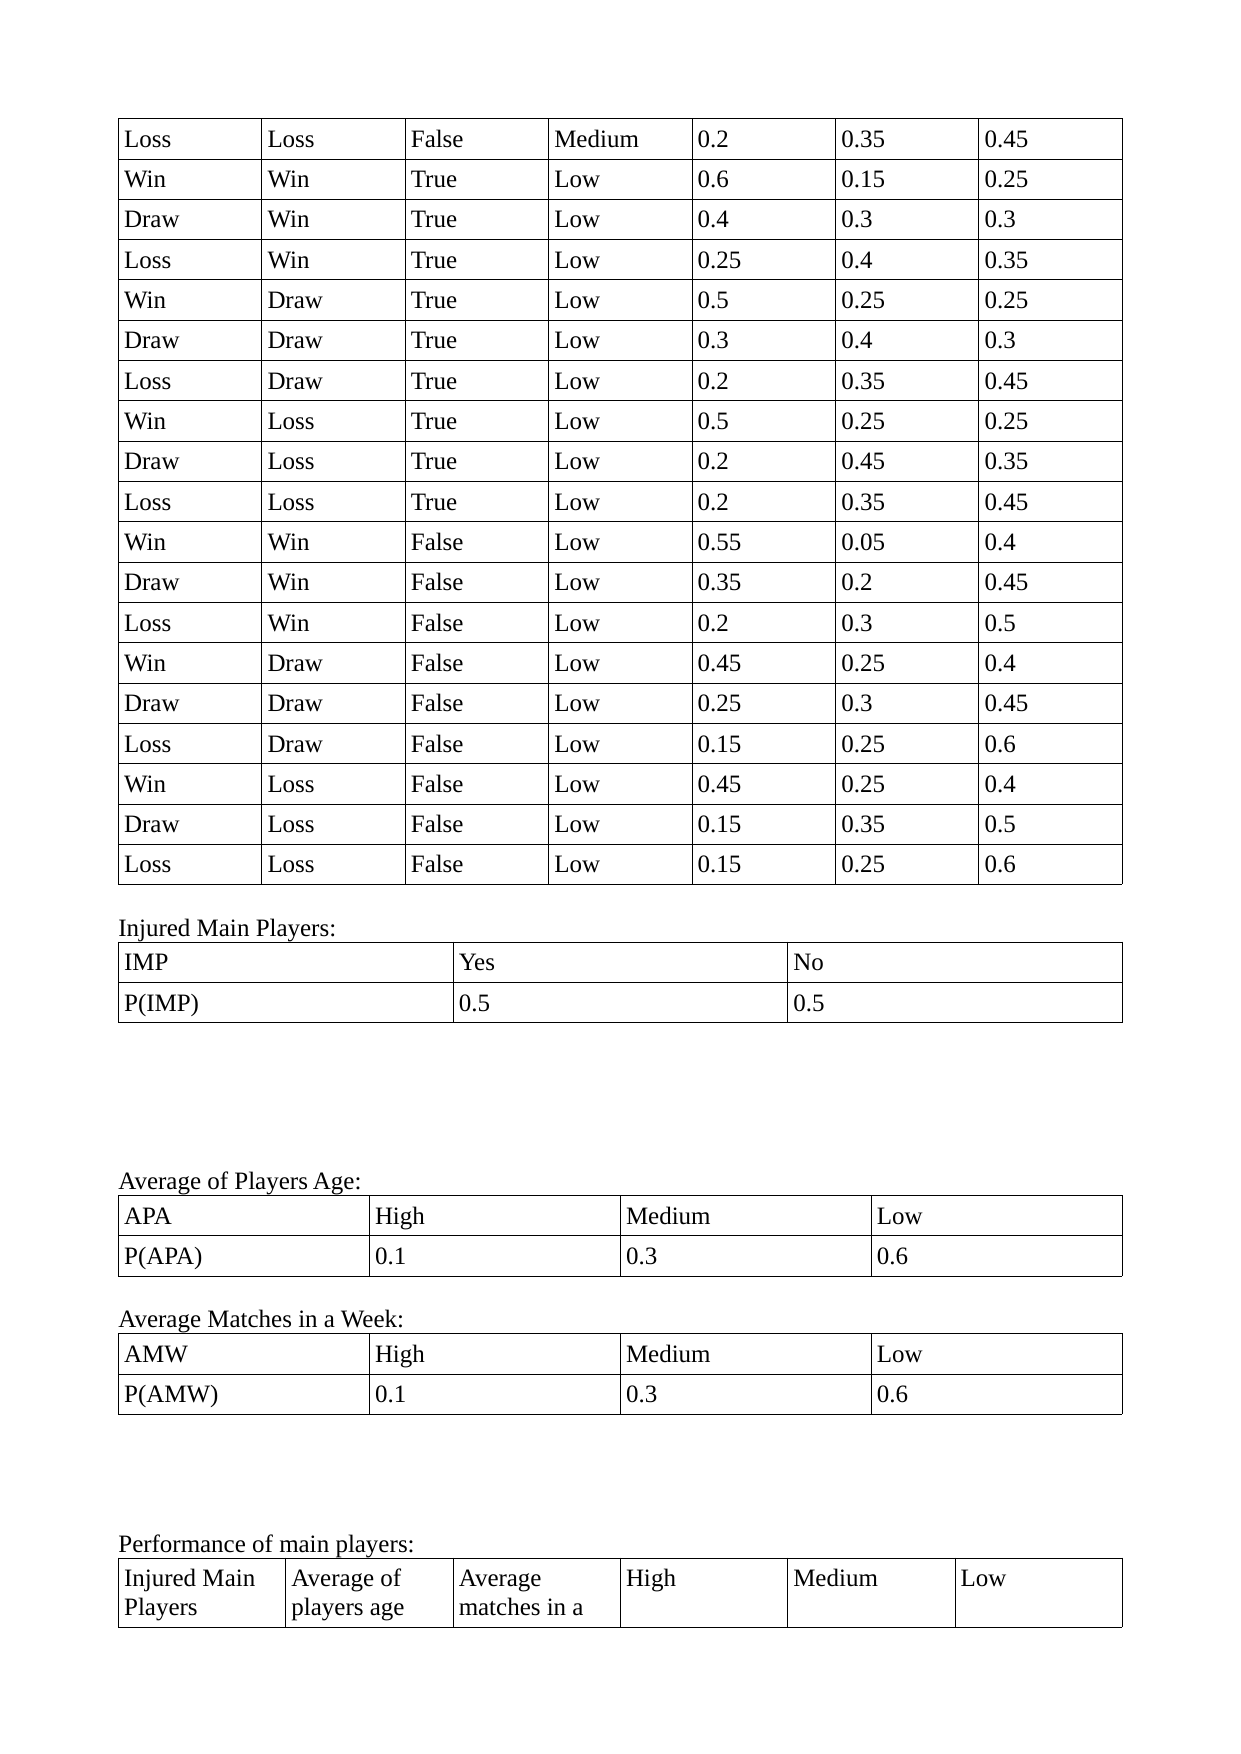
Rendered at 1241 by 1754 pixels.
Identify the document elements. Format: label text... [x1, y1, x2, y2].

table_cell Win [262, 160, 405, 199]
table_cell 0.3 [979, 200, 1122, 239]
text Average Matches in a Week: [118, 1304, 1122, 1333]
table_cell True [406, 240, 548, 279]
table_cell Draw [119, 442, 261, 481]
table_cell 0.4 [693, 200, 835, 239]
text Injured Main Players: [118, 913, 1122, 942]
table_cell 0.2 [693, 442, 835, 481]
table_header Low [872, 1196, 1122, 1235]
table_cell Low [549, 200, 692, 239]
table_cell True [406, 361, 548, 400]
table_cell True [406, 200, 548, 239]
table_cell 0.45 [836, 442, 978, 481]
table_cell True [406, 401, 548, 441]
table_cell Win [262, 603, 405, 642]
table_cell Loss [262, 845, 405, 884]
table_cell Low [549, 522, 692, 562]
table_cell Low [549, 160, 692, 199]
table_header High [621, 1559, 787, 1627]
table_cell 0.5 [693, 401, 835, 441]
table_cell 0.35 [979, 240, 1122, 279]
table_cell Loss [262, 764, 405, 803]
table_cell 0.25 [836, 643, 978, 682]
table_cell False [406, 805, 548, 844]
table_header Average of players age [286, 1559, 453, 1627]
table_cell Win [262, 200, 405, 239]
table_cell 0.6 [979, 845, 1122, 884]
table_cell 0.2 [693, 119, 835, 158]
table_cell Low [549, 321, 692, 360]
table_cell P(APA) [119, 1236, 369, 1276]
table_cell Win [262, 522, 405, 562]
table_cell 0.4 [836, 240, 978, 279]
table_cell Draw [119, 684, 261, 723]
table_cell 0.6 [693, 160, 835, 199]
table_cell 0.5 [979, 805, 1122, 844]
table_cell Medium [549, 119, 692, 158]
table_cell 0.55 [693, 522, 835, 562]
table_cell Low [549, 563, 692, 602]
table_cell Low [549, 603, 692, 642]
table_cell Low [549, 401, 692, 441]
table_cell 0.25 [836, 724, 978, 763]
table_cell 0.4 [836, 321, 978, 360]
table_cell Loss [262, 482, 405, 521]
table_cell Loss [262, 119, 405, 158]
table_header AMW [119, 1334, 369, 1373]
table_cell Loss [119, 603, 261, 642]
table_cell Draw [119, 563, 261, 602]
table_cell False [406, 522, 548, 562]
table_cell 0.3 [836, 684, 978, 723]
table_cell Win [262, 240, 405, 279]
table_cell Draw [119, 200, 261, 239]
table_cell 0.3 [693, 321, 835, 360]
table_cell True [406, 321, 548, 360]
table_cell 0.25 [979, 401, 1122, 441]
table_cell 0.1 [370, 1375, 620, 1414]
table_cell False [406, 764, 548, 803]
table_cell Loss [119, 482, 261, 521]
table_cell 0.45 [979, 684, 1122, 723]
table_header High [370, 1334, 620, 1373]
table_cell 0.15 [836, 160, 978, 199]
table_cell P(AMW) [119, 1375, 369, 1414]
table_cell False [406, 119, 548, 158]
table_header Injured Main Players [119, 1559, 285, 1627]
table_cell 0.25 [693, 684, 835, 723]
table_cell False [406, 563, 548, 602]
table_cell 0.45 [979, 563, 1122, 602]
table_cell Win [119, 160, 261, 199]
table_header High [370, 1196, 620, 1235]
table_cell Low [549, 684, 692, 723]
table_cell Win [119, 401, 261, 441]
table_cell Draw [262, 280, 405, 320]
table_cell 0.35 [836, 805, 978, 844]
table_cell 0.25 [836, 280, 978, 320]
table_cell 0.6 [872, 1236, 1122, 1276]
table_cell 0.4 [979, 643, 1122, 682]
table_cell Loss [119, 361, 261, 400]
table_cell Win [262, 563, 405, 602]
table_cell 0.2 [693, 482, 835, 521]
table_cell 0.5 [693, 280, 835, 320]
table_cell 0.45 [979, 361, 1122, 400]
table_cell 0.25 [836, 401, 978, 441]
table_cell Draw [262, 321, 405, 360]
table_cell 0.35 [836, 361, 978, 400]
table_cell 0.15 [693, 845, 835, 884]
table_cell Low [549, 724, 692, 763]
table_cell Draw [262, 724, 405, 763]
table_cell 0.45 [693, 643, 835, 682]
table_cell Loss [119, 845, 261, 884]
table_cell 0.3 [836, 200, 978, 239]
table_cell Win [119, 280, 261, 320]
table_header Yes [454, 943, 787, 982]
table_cell Loss [119, 119, 261, 158]
table_cell False [406, 643, 548, 682]
table_header Medium [621, 1196, 871, 1235]
table_cell 0.5 [979, 603, 1122, 642]
table_cell Loss [262, 442, 405, 481]
table_cell P(IMP) [119, 983, 453, 1022]
table_cell 0.6 [979, 724, 1122, 763]
table_cell 0.3 [979, 321, 1122, 360]
table_cell 0.2 [693, 603, 835, 642]
table_cell False [406, 684, 548, 723]
table_cell False [406, 603, 548, 642]
table_cell Low [549, 764, 692, 803]
table_cell 0.05 [836, 522, 978, 562]
table_cell True [406, 280, 548, 320]
table_cell 0.5 [454, 983, 787, 1022]
table_cell Loss [262, 401, 405, 441]
table_header Medium [788, 1559, 955, 1627]
table_cell Low [549, 361, 692, 400]
table_cell 0.15 [693, 805, 835, 844]
table_cell 0.1 [370, 1236, 620, 1276]
table_header No [788, 943, 1122, 982]
table_cell 0.5 [788, 983, 1122, 1022]
table_header Low [956, 1559, 1122, 1627]
table_cell Low [549, 482, 692, 521]
table_cell Loss [262, 805, 405, 844]
table_cell 0.25 [979, 280, 1122, 320]
table_cell 0.35 [836, 482, 978, 521]
table_cell 0.15 [693, 724, 835, 763]
table_cell 0.3 [621, 1236, 871, 1276]
table_cell Low [549, 643, 692, 682]
table_cell 0.4 [979, 764, 1122, 803]
table_cell True [406, 160, 548, 199]
table_cell Win [119, 522, 261, 562]
table_cell Low [549, 805, 692, 844]
table_cell Low [549, 280, 692, 320]
table_cell 0.45 [979, 119, 1122, 158]
table_cell 0.35 [693, 563, 835, 602]
table_cell 0.2 [693, 361, 835, 400]
table_cell 0.25 [836, 764, 978, 803]
table_header Low [872, 1334, 1122, 1373]
text Performance of main players: [118, 1529, 1122, 1558]
table_cell Low [549, 442, 692, 481]
table_cell Draw [119, 321, 261, 360]
table_cell Draw [262, 361, 405, 400]
table_cell 0.3 [836, 603, 978, 642]
table_cell Win [119, 643, 261, 682]
table_cell Win [119, 764, 261, 803]
table_cell 0.2 [836, 563, 978, 602]
table_cell Loss [119, 240, 261, 279]
table_header IMP [119, 943, 453, 982]
table_cell Draw [119, 805, 261, 844]
table_cell Low [549, 240, 692, 279]
table_cell 0.6 [872, 1375, 1122, 1414]
table_cell Draw [262, 643, 405, 682]
text Average of Players Age: [118, 1166, 1122, 1195]
table_cell 0.25 [693, 240, 835, 279]
table_cell False [406, 724, 548, 763]
table_header APA [119, 1196, 369, 1235]
table_cell Low [549, 845, 692, 884]
table_cell True [406, 482, 548, 521]
table_cell 0.25 [979, 160, 1122, 199]
table_cell 0.45 [693, 764, 835, 803]
table_cell True [406, 442, 548, 481]
table_cell False [406, 845, 548, 884]
table_cell Loss [119, 724, 261, 763]
table_header Average matches in a [454, 1559, 620, 1627]
table_cell 0.4 [979, 522, 1122, 562]
table_cell 0.35 [836, 119, 978, 158]
table_cell Draw [262, 684, 405, 723]
table_cell 0.25 [836, 845, 978, 884]
table_cell 0.3 [621, 1375, 871, 1414]
table_cell 0.45 [979, 482, 1122, 521]
table_header Medium [621, 1334, 871, 1373]
table_cell 0.35 [979, 442, 1122, 481]
